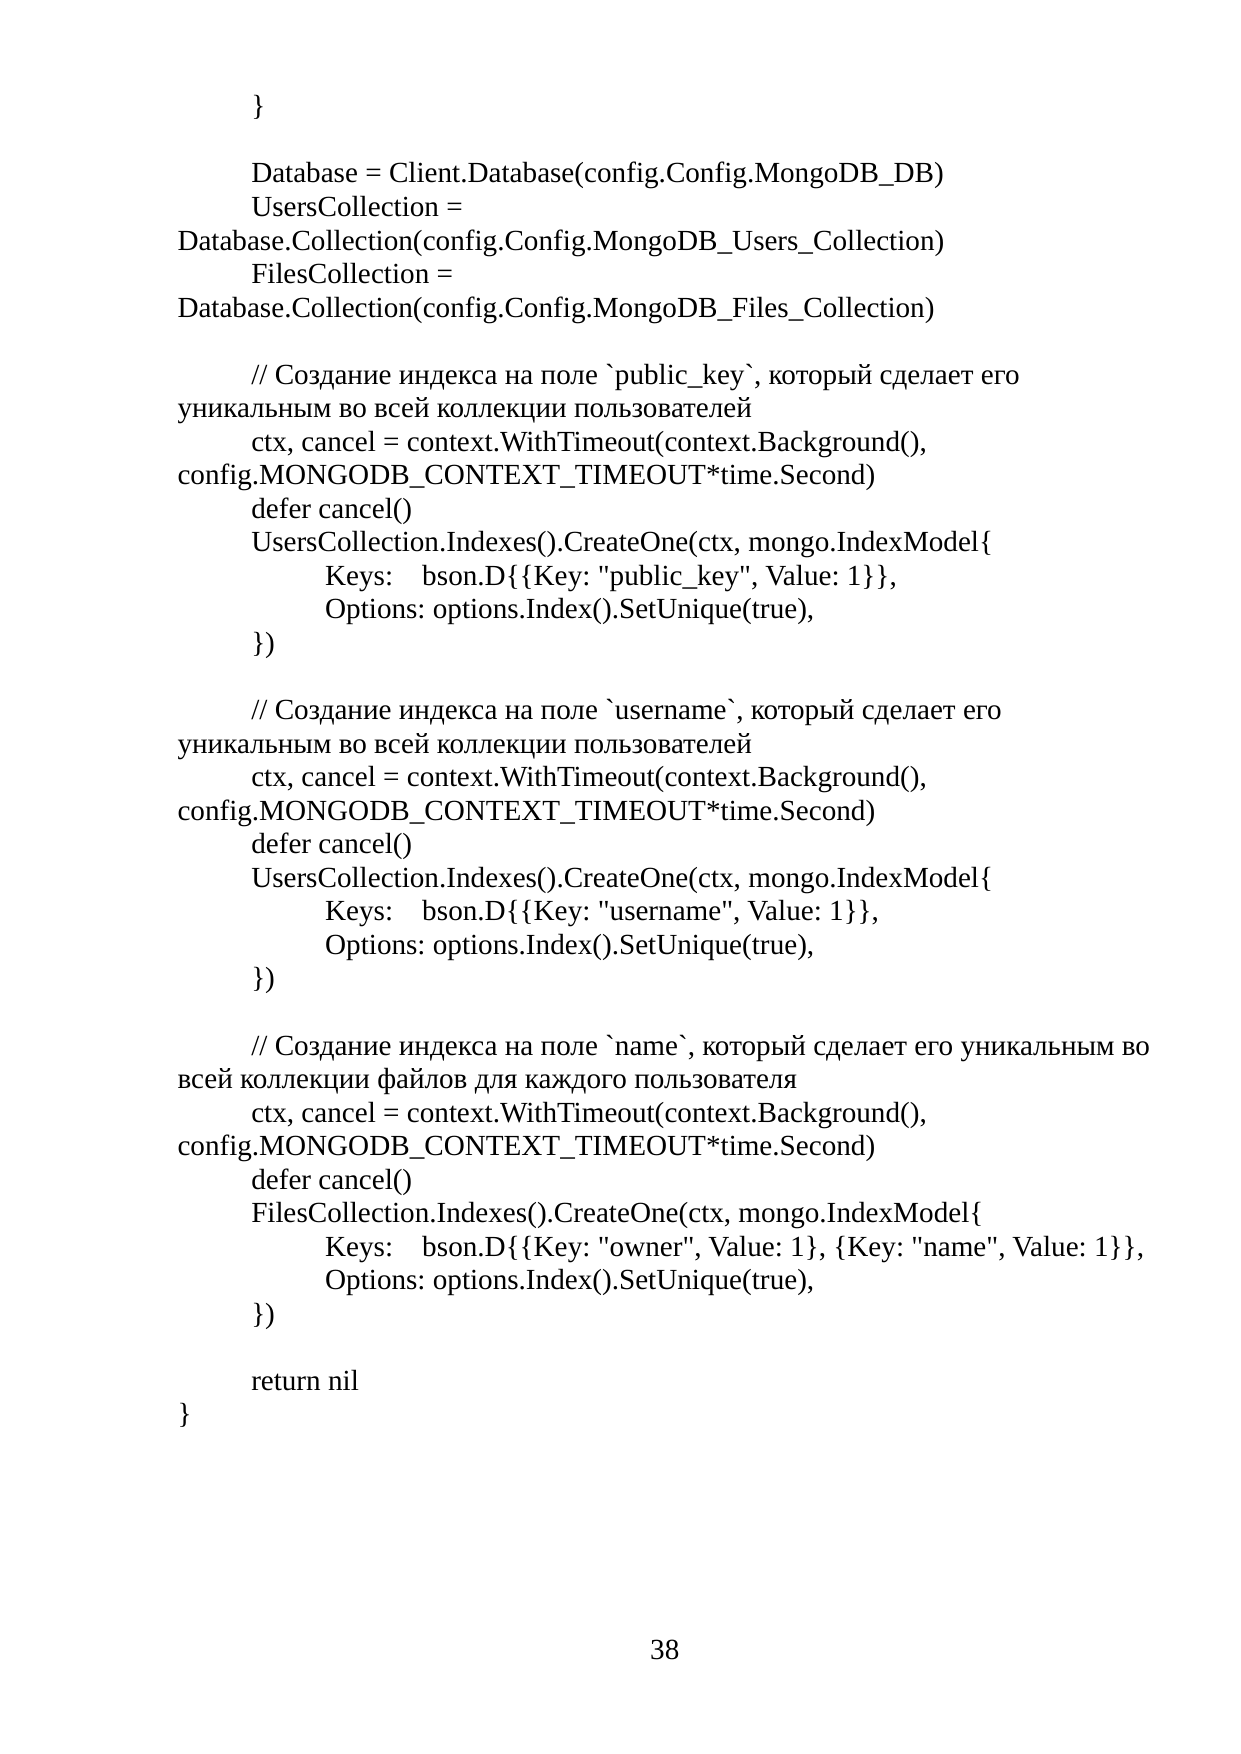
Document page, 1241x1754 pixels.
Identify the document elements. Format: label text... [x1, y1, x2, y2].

text return nil [177, 1363, 1152, 1397]
text } [177, 88, 1152, 122]
text Database = Client.Database(config.Config.MongoDB_DB) [177, 156, 1152, 189]
text UsersCollection.Indexes().CreateOne(ctx, mongo.IndexModel{ [177, 860, 1152, 893]
text FilesCollection = Database.Collection(config.Config.MongoDB_Files_Collection) [177, 256, 1152, 323]
text Keys: bson.D{{Key: "username", Value: 1}}, [177, 893, 1152, 927]
text }) [177, 961, 1152, 994]
text // Создание индекса на поле `public_key`, который сделает его уникальным во всей коллекции пользователей [177, 357, 1152, 424]
text } [177, 1397, 1152, 1430]
text UsersCollection.Indexes().CreateOne(ctx, mongo.IndexModel{ [177, 524, 1152, 558]
text // Создание индекса на поле `name`, который сделает его уникальным во всей коллекции файлов для каждого пользователя [177, 1028, 1152, 1095]
text Keys: bson.D{{Key: "public_key", Value: 1}}, [177, 558, 1152, 592]
text ctx, cancel = context.WithTimeout(context.Background(), config.MONGODB_CONTEXT_TIMEOUT*time.Second) [177, 424, 1152, 491]
text }) [177, 625, 1152, 659]
text defer cancel() [177, 1162, 1152, 1195]
text // Создание индекса на поле `username`, который сделает его уникальным во всей коллекции пользователей [177, 692, 1152, 759]
text Options: options.Index().SetUnique(true), [177, 592, 1152, 625]
text Options: options.Index().SetUnique(true), [177, 927, 1152, 961]
text Keys: bson.D{{Key: "owner", Value: 1}, {Key: "name", Value: 1}}, [177, 1229, 1152, 1262]
text ctx, cancel = context.WithTimeout(context.Background(), config.MONGODB_CONTEXT_TIMEOUT*time.Second) [177, 1095, 1152, 1162]
text }) [177, 1296, 1152, 1329]
text defer cancel() [177, 826, 1152, 860]
text defer cancel() [177, 491, 1152, 524]
text Options: options.Index().SetUnique(true), [177, 1262, 1152, 1296]
text ctx, cancel = context.WithTimeout(context.Background(), config.MONGODB_CONTEXT_TIMEOUT*time.Second) [177, 759, 1152, 826]
text FilesCollection.Indexes().CreateOne(ctx, mongo.IndexModel{ [177, 1195, 1152, 1229]
text UsersCollection = Database.Collection(config.Config.MongoDB_Users_Collection) [177, 189, 1152, 256]
